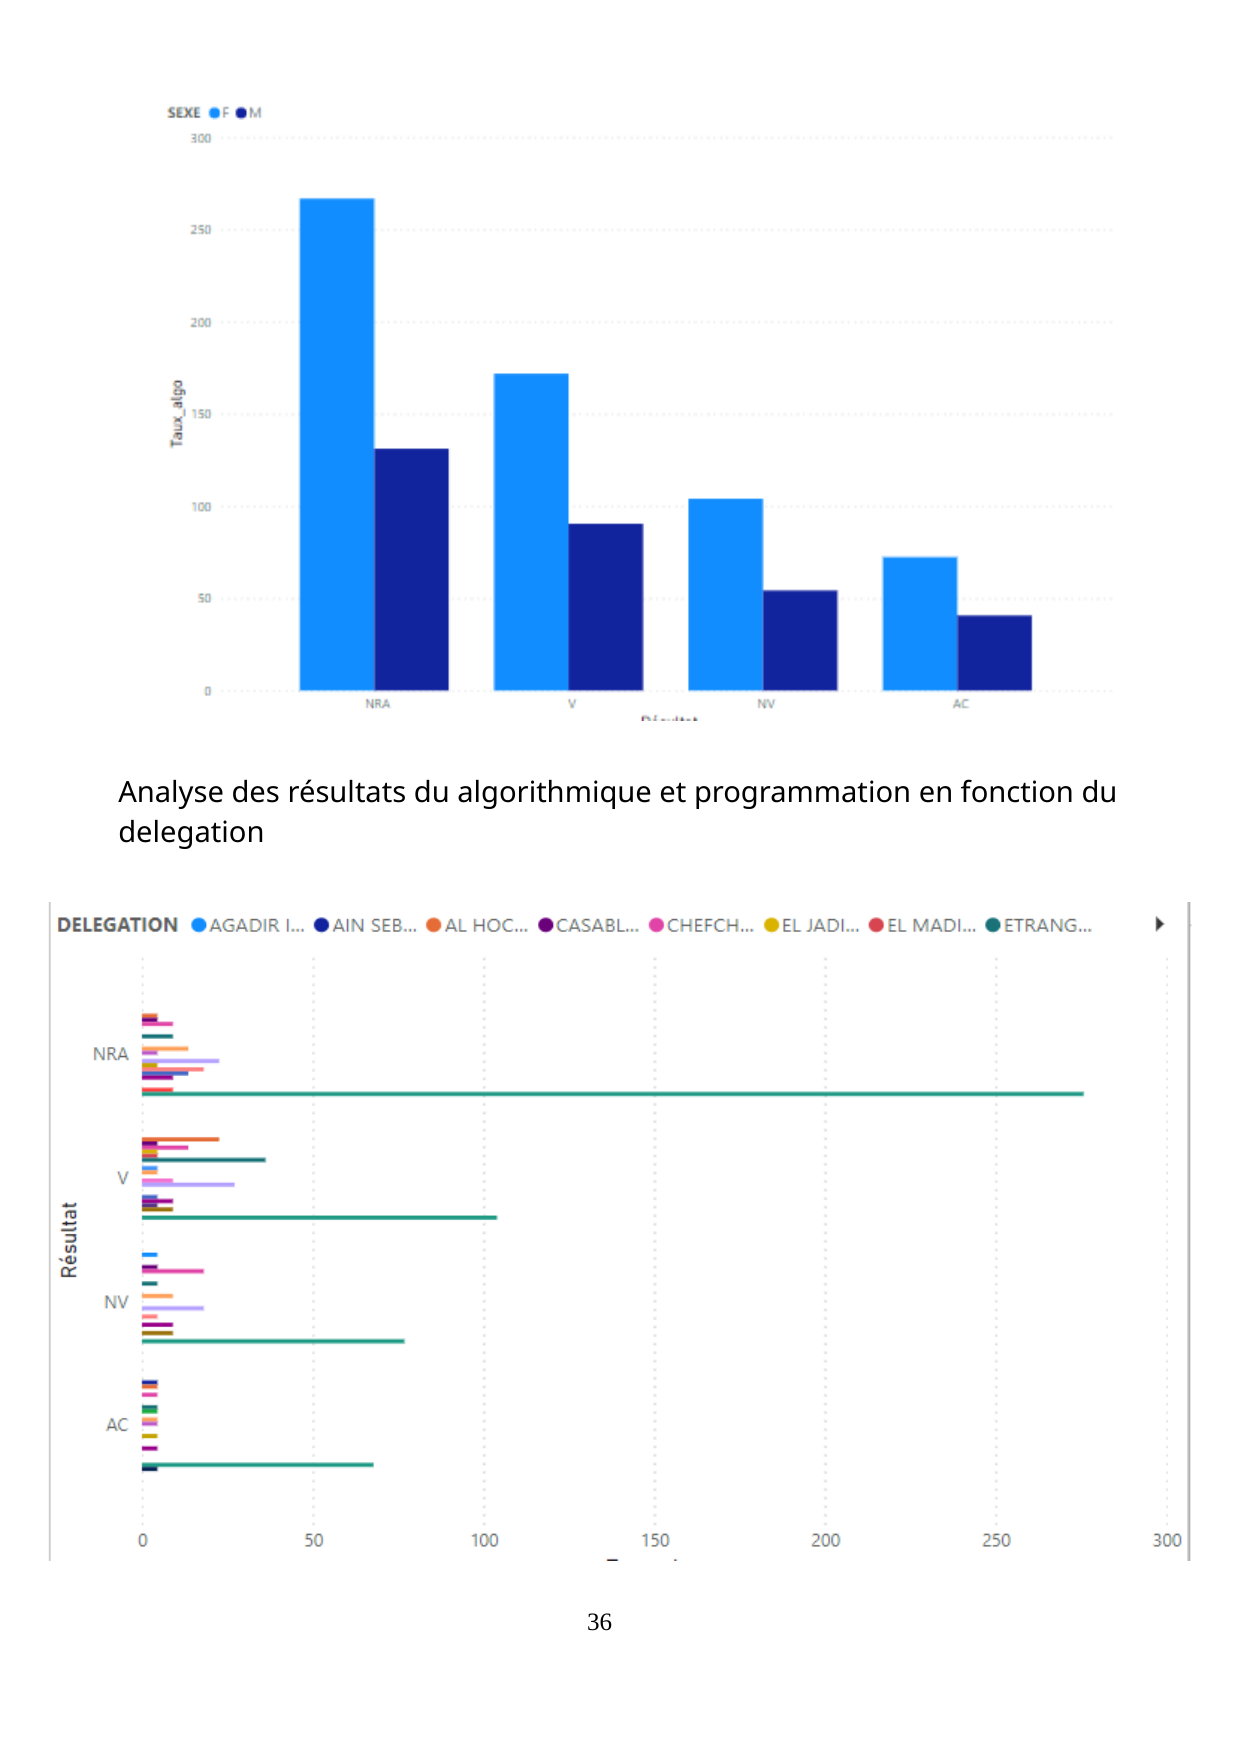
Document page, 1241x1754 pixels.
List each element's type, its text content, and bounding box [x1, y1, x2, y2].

picture [118, 102, 1153, 721]
picture [48, 902, 1192, 1561]
text Analyse des résultats du algorithmique et programmation en fonction du delegation [118, 772, 1122, 851]
